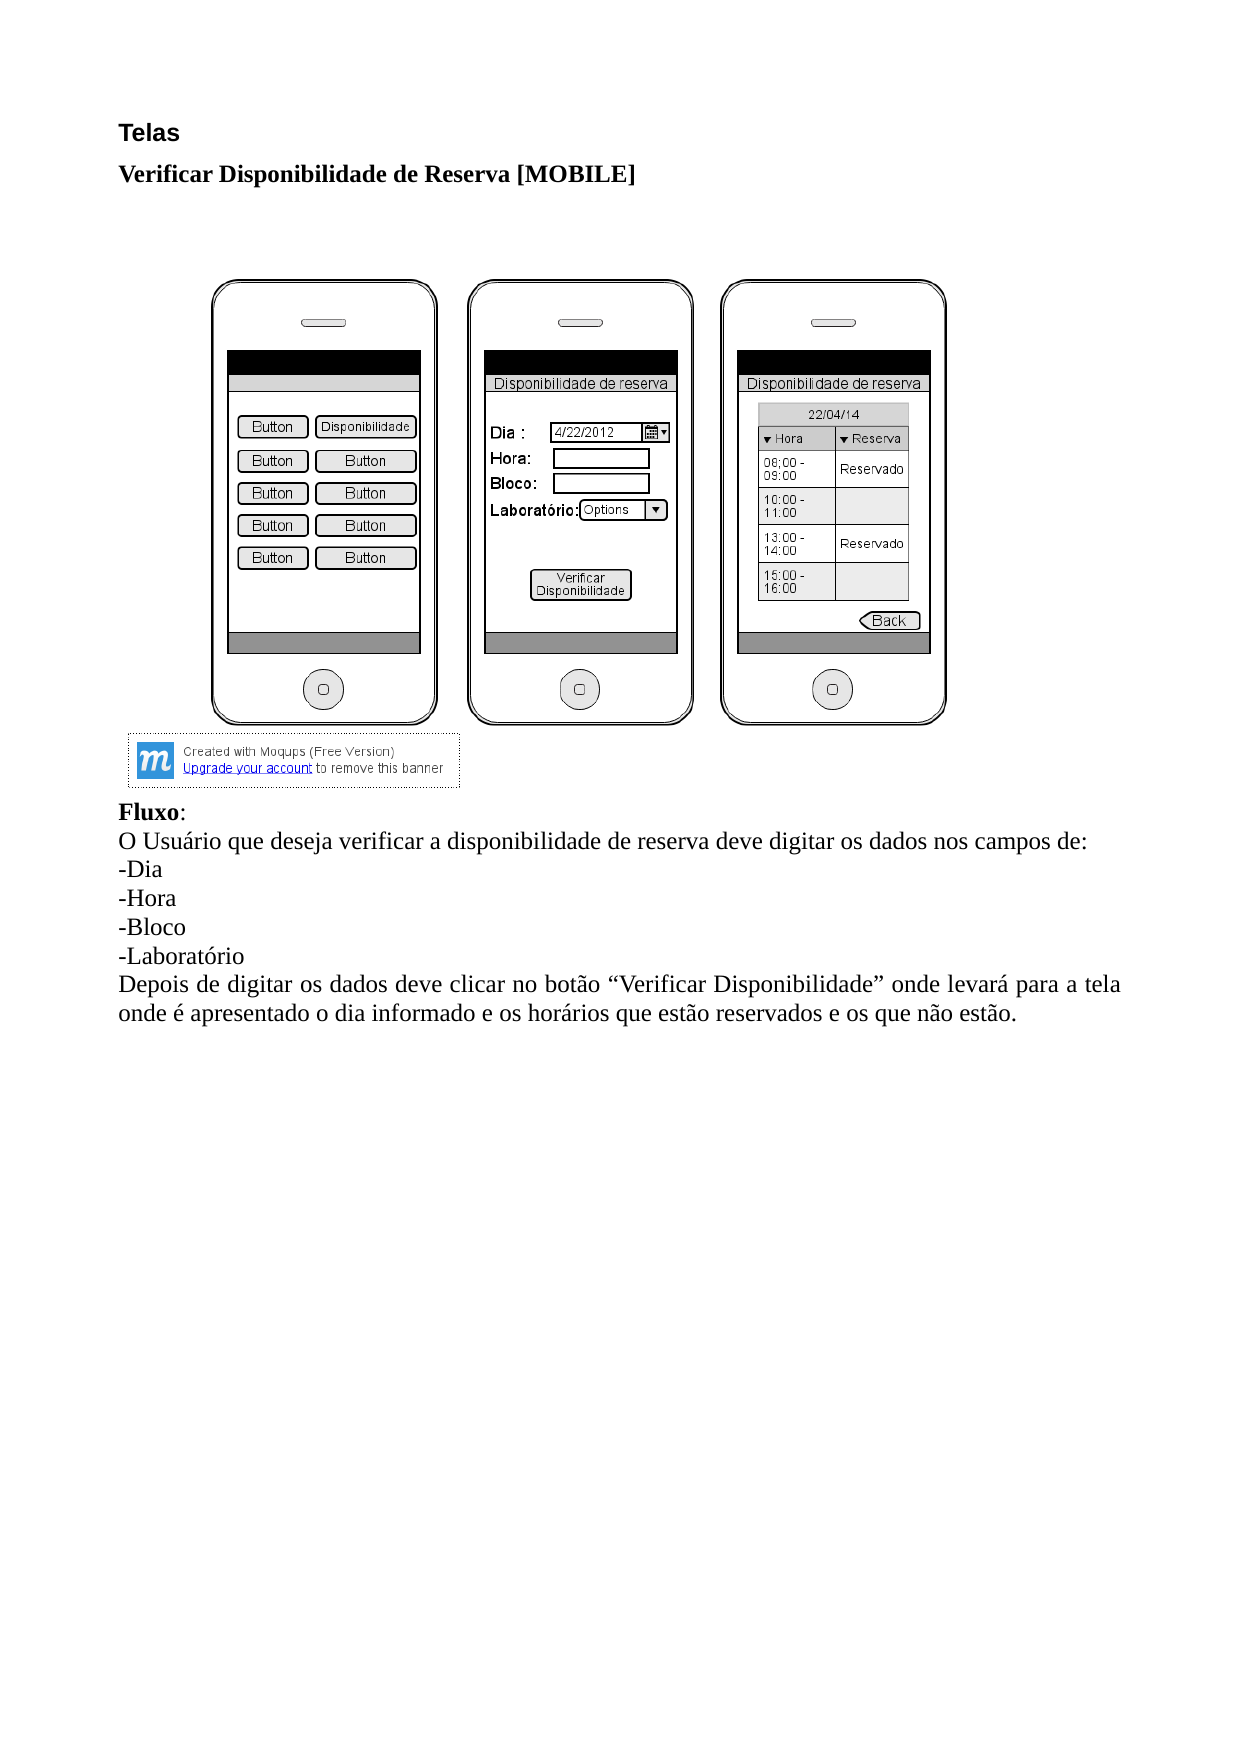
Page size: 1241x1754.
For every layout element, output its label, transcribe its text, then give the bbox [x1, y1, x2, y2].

picture [118, 188, 1004, 797]
text Fluxo: [118, 797, 1122, 826]
text -Hora [118, 883, 1122, 912]
text -Bloco [118, 912, 1122, 941]
text Verificar Disponibilidade de Reserva [MOBILE] [118, 159, 1122, 188]
text -Laboratório [118, 941, 1122, 969]
text O Usuário que deseja verificar a disponibilidade de reserva deve digitar os dados nos campos de: [118, 826, 1122, 854]
text Depois de digitar os dados deve clicar no botão “Verificar Disponibilidade” onde levará para a tela onde é apresentado o dia informado e os horários que estão reservados e os que não estão. [118, 969, 1122, 1027]
title Telas [118, 118, 1122, 147]
text -Dia [118, 854, 1122, 883]
